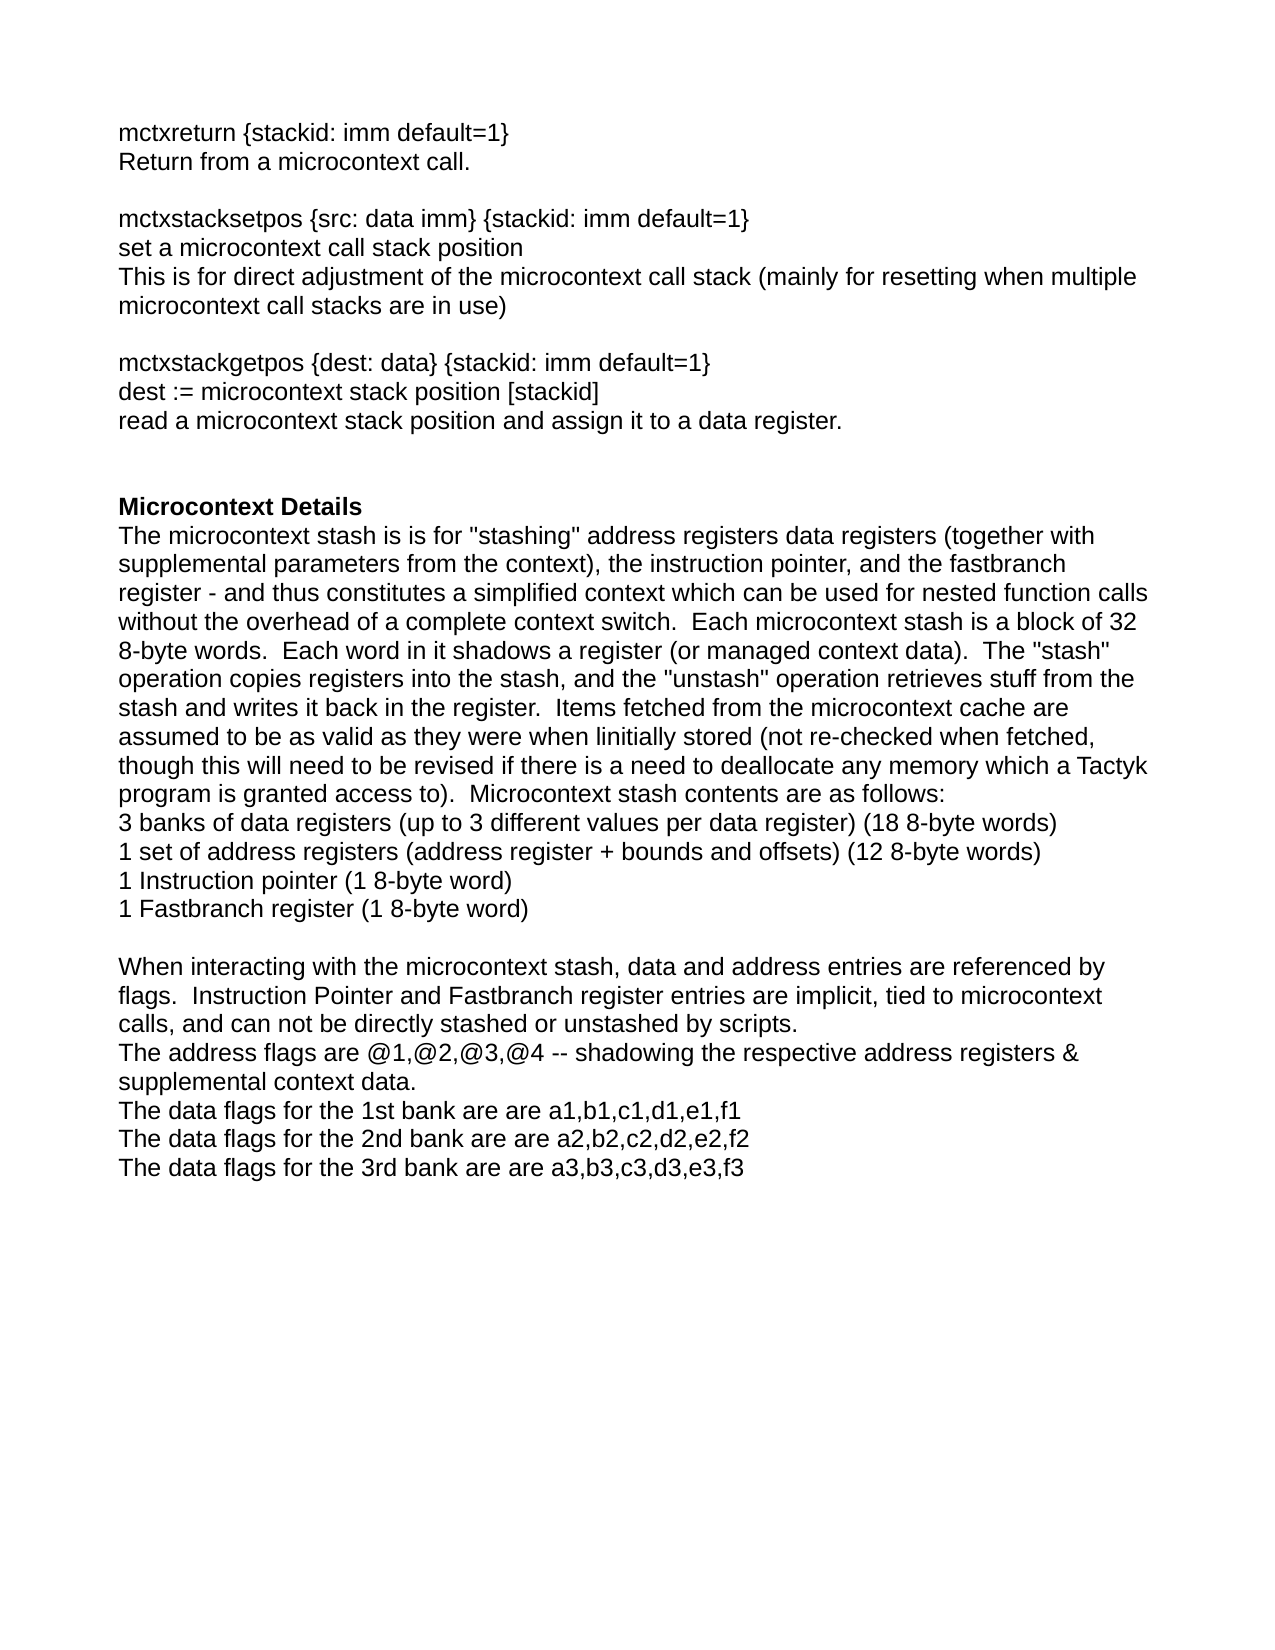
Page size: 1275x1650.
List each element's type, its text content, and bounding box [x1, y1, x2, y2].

text The data flags for the 3rd bank are are a3,b3,c3,d3,e3,f3 [118, 1153, 1157, 1182]
text mctxstacksetpos {src: data imm} {stackid: imm default=1} [118, 204, 1157, 233]
text 3 banks of data registers (up to 3 different values per data register) (18 8-byte words) [118, 808, 1157, 837]
text The address flags are @1,@2,@3,@4 -- shadowing the respective address registers & supplemental context data. [118, 1038, 1157, 1096]
text dest := microcontext stack position [stackid] [118, 377, 1157, 406]
text The data flags for the 1st bank are are a1,b1,c1,d1,e1,f1 [118, 1096, 1157, 1124]
text read a microcontext stack position and assign it to a data register. [118, 406, 1157, 434]
text 1 Instruction pointer (1 8-byte word) [118, 866, 1157, 894]
text mctxreturn {stackid: imm default=1} [118, 118, 1157, 147]
text The microcontext stash is is for "stashing" address registers data registers (together with supplemental parameters from the context), the instruction pointer, and the fastbranch register - and thus constitutes a simplified context which can be used for nested function calls without the overhead of a complete context switch. Each microcontext stash is a block of 32 8-byte words. Each word in it shadows a register (or managed context data). The "stash" operation copies registers into the stash, and the "unstash" operation retrieves stuff from the stash and writes it back in the register. Items fetched from the microcontext cache are assumed to be as valid as they were when linitially stored (not re-checked when fetched, though this will need to be revised if there is a need to deallocate any memory which a Tactyk program is granted access to). Microcontext stash contents are as follows: [118, 521, 1157, 808]
text This is for direct adjustment of the microcontext call stack (mainly for resetting when multiple microcontext call stacks are in use) [118, 262, 1157, 319]
text 1 set of address registers (address register + bounds and offsets) (12 8-byte words) [118, 837, 1157, 866]
text When interacting with the microcontext stash, data and address entries are referenced by flags. Instruction Pointer and Fastbranch register entries are implicit, tied to microcontext calls, and can not be directly stashed or unstashed by scripts. [118, 952, 1157, 1038]
text Microcontext Details [118, 492, 1157, 521]
text 1 Fastbranch register (1 8-byte word) [118, 894, 1157, 923]
text mctxstackgetpos {dest: data} {stackid: imm default=1} [118, 348, 1157, 377]
text set a microcontext call stack position [118, 233, 1157, 262]
text Return from a microcontext call. [118, 147, 1157, 176]
text The data flags for the 2nd bank are are a2,b2,c2,d2,e2,f2 [118, 1124, 1157, 1153]
